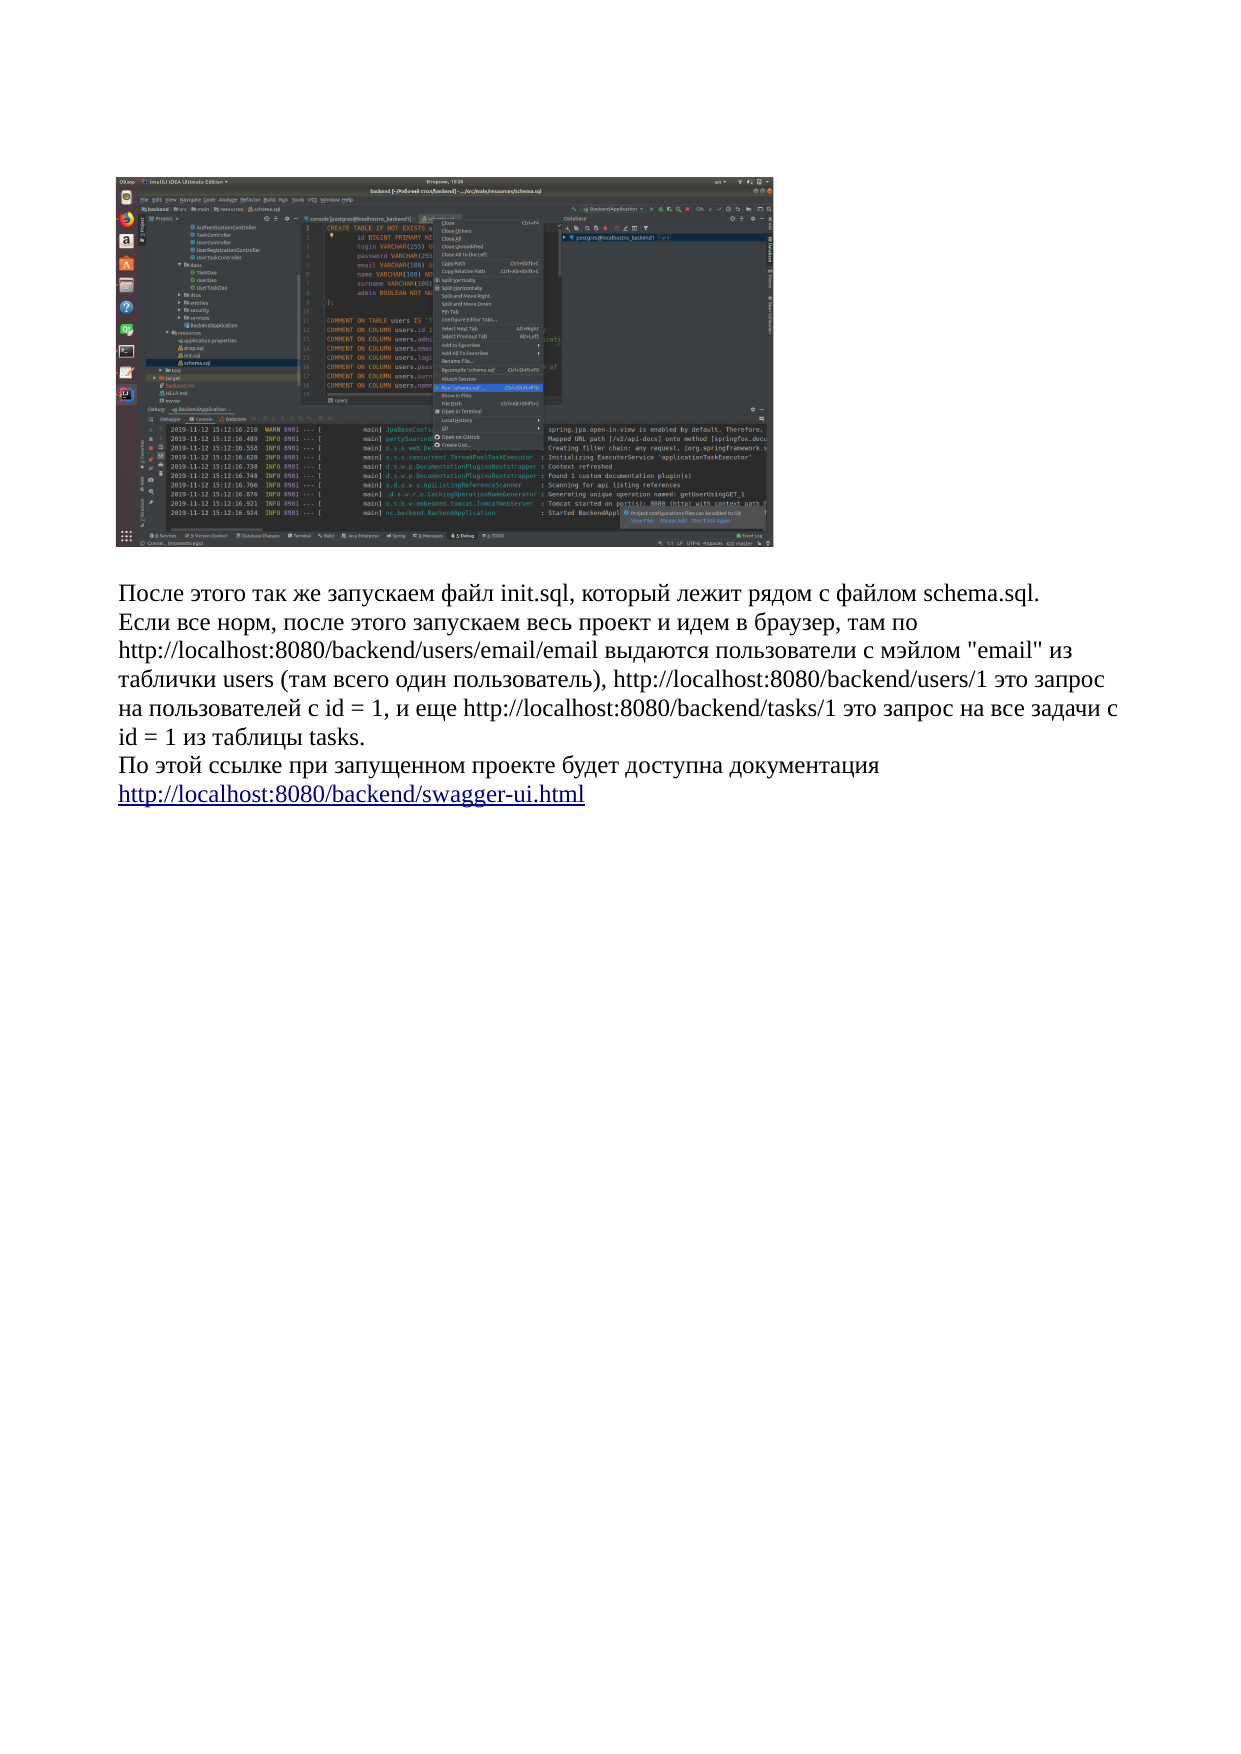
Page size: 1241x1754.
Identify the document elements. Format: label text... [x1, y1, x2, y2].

picture [115, 177, 774, 547]
text Если все норм, после этого запускаем весь проект и идем в браузер, там по http://localhost:8080/backend/users/email/email выдаются пользователи с мэйлом "email" из таблички users (там всего один пользователь), http://localhost:8080/backend/users/1 это запрос на пользователей с id = 1, и еще http://localhost:8080/backend/tasks/1 это запрос на все задачи с id = 1 из таблицы tasks. [118, 607, 1122, 751]
text http://localhost:8080/backend/swagger-ui.html [118, 779, 1122, 808]
text После этого так же запускаем файл init.sql, который лежит рядом с файлом schema.sql. [118, 578, 1122, 607]
text По этой ссылке при запущенном проекте будет доступна документация [118, 751, 1122, 779]
